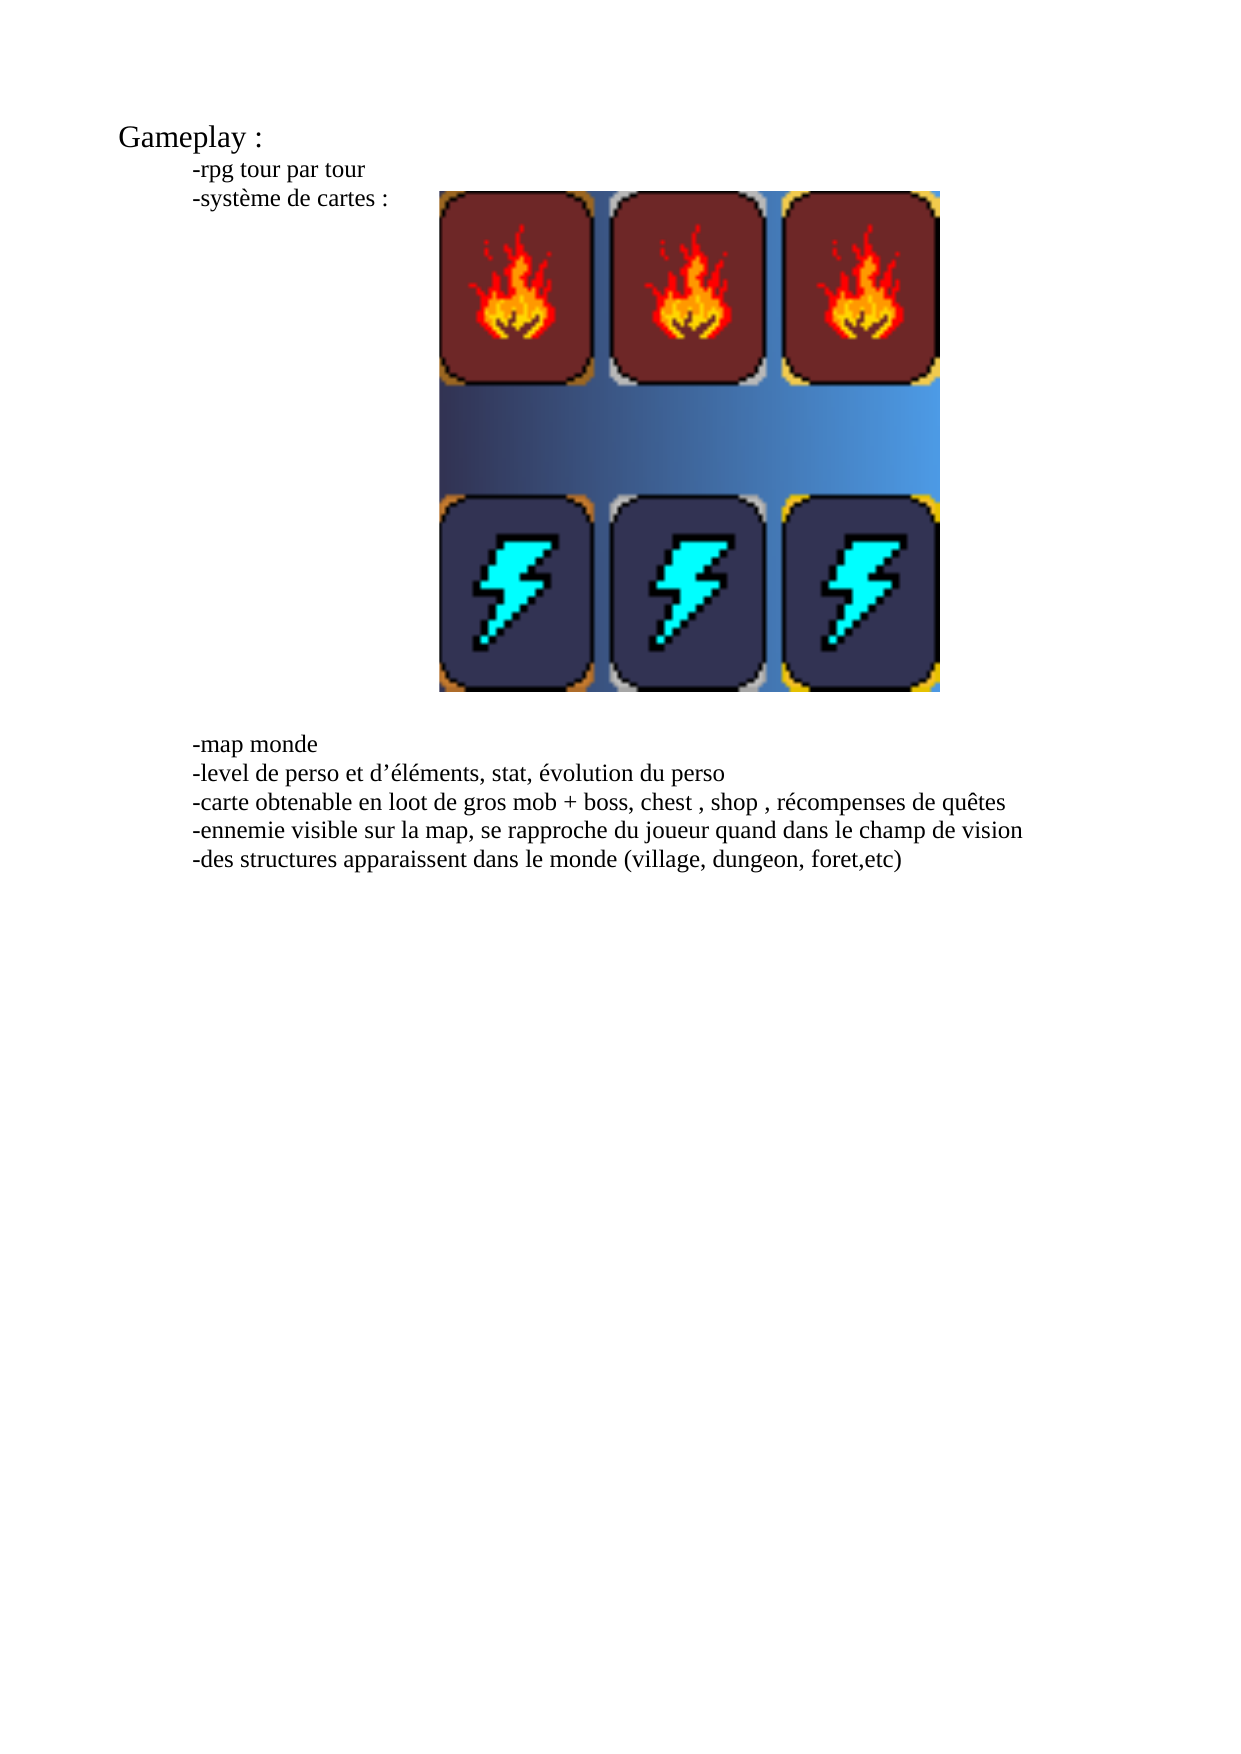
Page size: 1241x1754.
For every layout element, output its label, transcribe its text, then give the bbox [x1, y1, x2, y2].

text -map monde [118, 729, 1122, 758]
text -système de cartes : [118, 183, 1122, 212]
text -ennemie visible sur la map, se rapproche du joueur quand dans le champ de vision [118, 815, 1122, 844]
text -rpg tour par tour [118, 154, 1122, 183]
text Gameplay : [118, 118, 1122, 154]
picture [439, 191, 940, 692]
text -carte obtenable en loot de gros mob + boss, chest , shop , récompenses de quêtes [118, 787, 1122, 815]
text -level de perso et d’éléments, stat, évolution du perso [118, 758, 1122, 787]
text -des structures apparaissent dans le monde (village, dungeon, foret,etc) [118, 844, 1122, 873]
